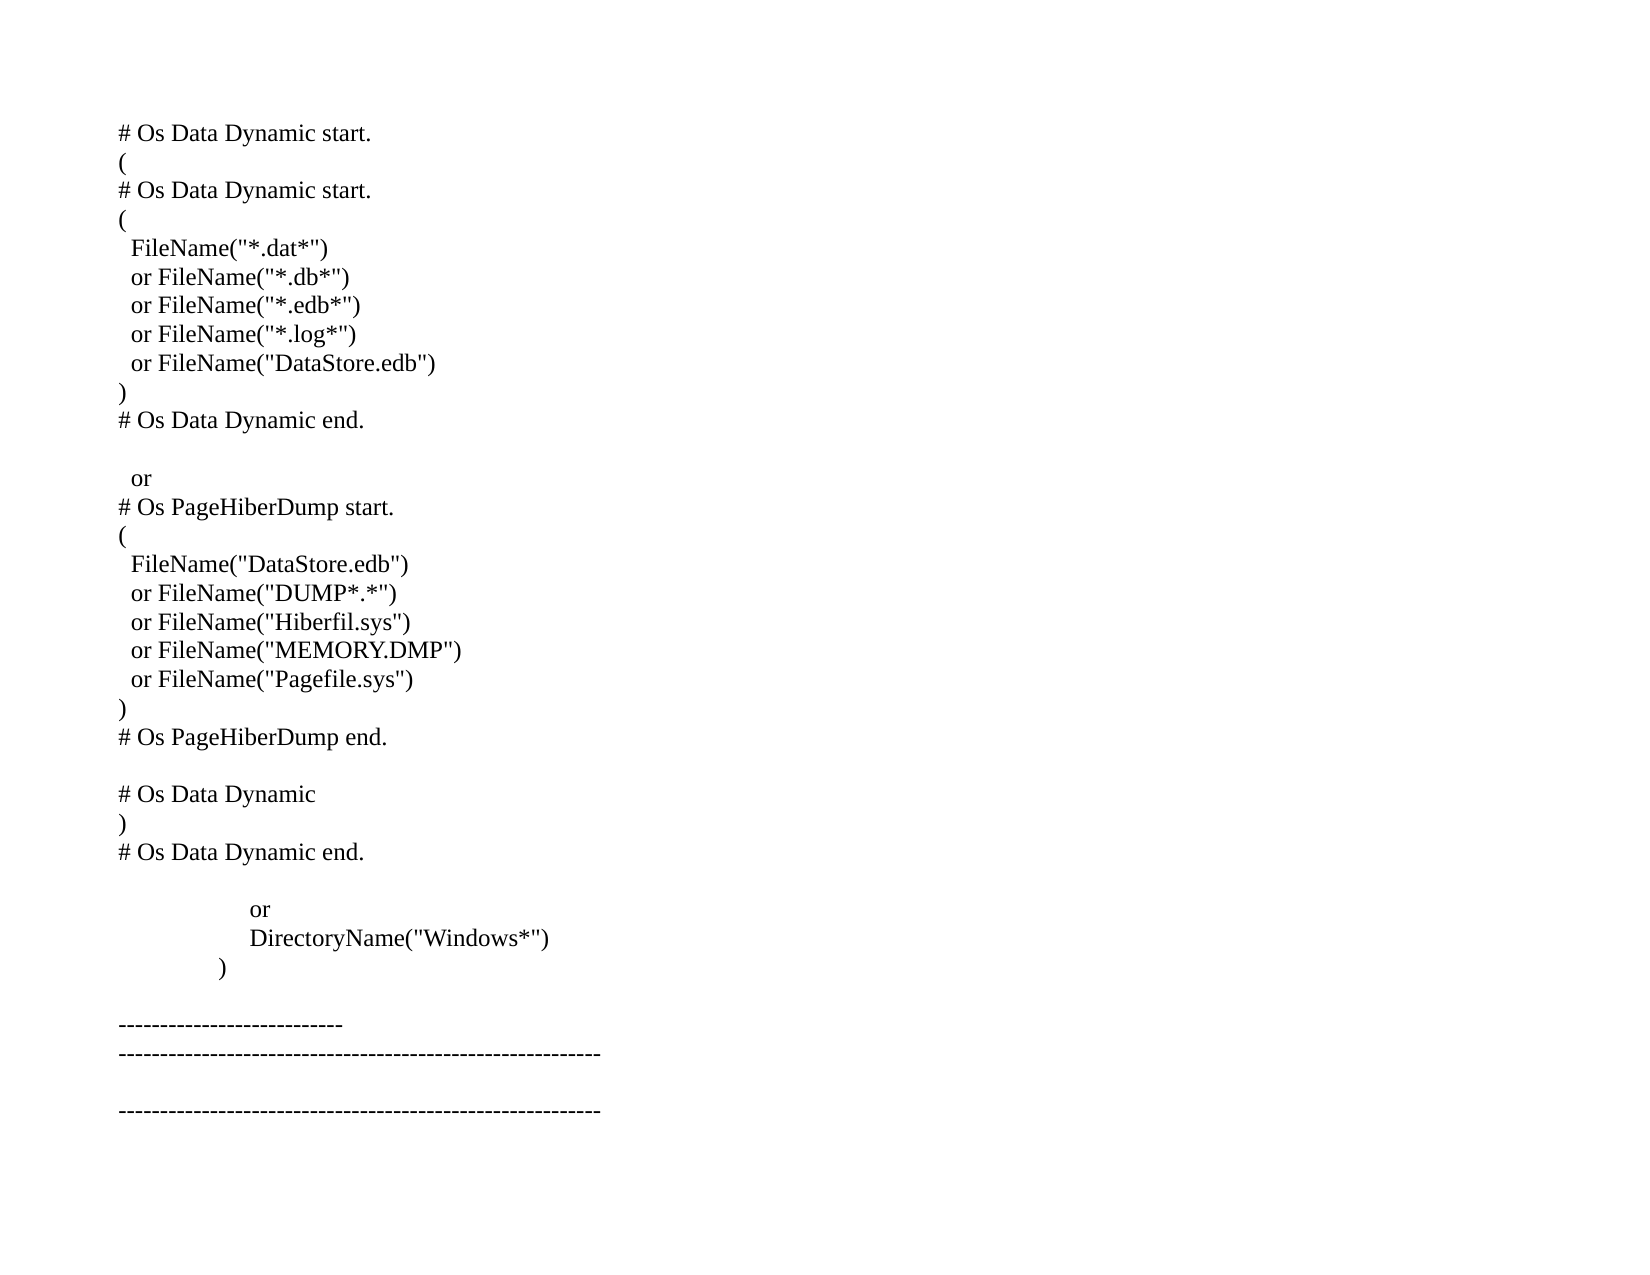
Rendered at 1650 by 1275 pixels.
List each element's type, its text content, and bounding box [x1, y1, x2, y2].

text ) [118, 377, 1532, 406]
text FileName("*.dat*") [118, 233, 1532, 262]
text # Os PageHiberDump end. [118, 722, 1532, 751]
text ( [118, 147, 1532, 176]
text ( [118, 204, 1532, 233]
text or FileName("*.log*") [118, 319, 1532, 348]
text ( [118, 521, 1532, 549]
text ---------------------------------------------------------- [118, 1038, 1532, 1067]
text DirectoryName("Windows*") [118, 923, 1532, 952]
text FileName("DataStore.edb") [118, 549, 1532, 578]
text or [118, 463, 1532, 492]
text ) [118, 952, 1532, 981]
text # Os Data Dynamic end. [118, 406, 1532, 434]
text ---------------------------------------------------------- [118, 1096, 1532, 1124]
text or FileName("Pagefile.sys") [118, 664, 1532, 693]
text # Os Data Dynamic start. [118, 176, 1532, 204]
text or FileName("Hiberfil.sys") [118, 607, 1532, 636]
text or [118, 894, 1532, 923]
text # Os PageHiberDump start. [118, 492, 1532, 521]
text or FileName("DataStore.edb") [118, 348, 1532, 377]
text # Os Data Dynamic [118, 779, 1532, 808]
text or FileName("*.edb*") [118, 291, 1532, 319]
text or FileName("*.db*") [118, 262, 1532, 291]
text # Os Data Dynamic end. [118, 837, 1532, 866]
text --------------------------- [118, 1009, 1532, 1038]
text or FileName("DUMP*.*") [118, 578, 1532, 607]
text ) [118, 808, 1532, 837]
text or FileName("MEMORY.DMP") [118, 636, 1532, 664]
text ) [118, 693, 1532, 722]
text # Os Data Dynamic start. [118, 118, 1532, 147]
